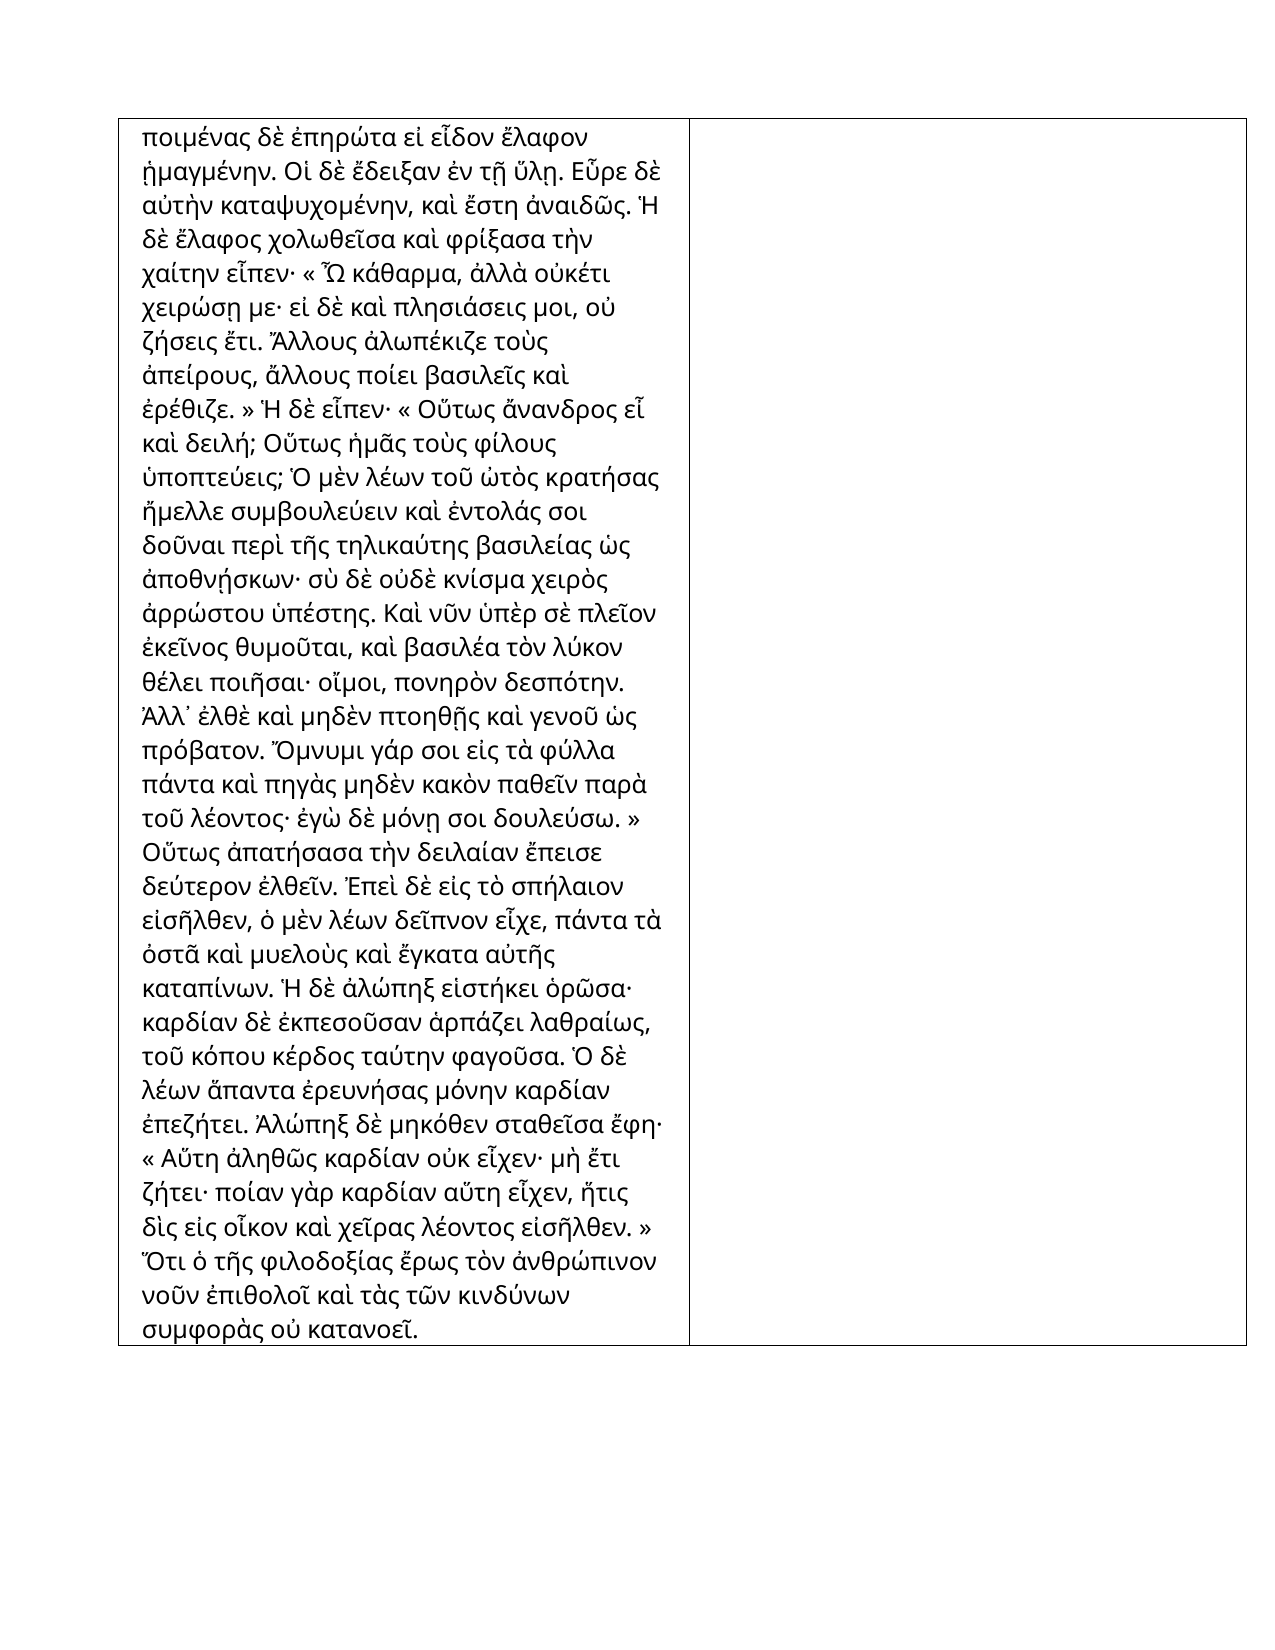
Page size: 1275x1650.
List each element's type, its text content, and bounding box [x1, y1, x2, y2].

table_cell ποιμένας δὲ ἐπηρώτα εἰ εἶδον ἔλαφον ᾑμαγμένην. Οἱ δὲ ἔδειξαν ἐν τῇ ὕλῃ. Εὗρε δὲ αὐτὴν καταψυχομένην, καὶ ἔστη ἀναιδῶς. Ἡ δὲ ἔλαφος χολωθεῖσα καὶ φρίξασα τὴν χαίτην εἶπεν· « Ὦ κάθαρμα, ἀλλὰ οὐκέτι χειρώσῃ με· εἰ δὲ καὶ πλησιάσεις μοι, οὐ ζήσεις ἔτι. Ἄλλους ἀλωπέκιζε τοὺς ἀπείρους, ἄλλους ποίει βασιλεῖς καὶ ἐρέθιζε. » Ἡ δὲ εἶπεν· « Οὕτως ἄνανδρος εἶ καὶ δειλή; Οὕτως ἡμᾶς τοὺς φίλους ὑποπτεύεις; Ὁ μὲν λέων τοῦ ὠτὸς κρατήσας ἤμελλε συμβουλεύειν καὶ ἐντολάς σοι δοῦναι περὶ τῆς τηλικαύτης βασιλείας ὡς ἀποθνῄσκων· σὺ δὲ οὐδὲ κνίσμα χειρὸς ἀρρώστου ὑπέστης. Καὶ νῦν ὑπὲρ σὲ πλεῖον ἐκεῖνος θυμοῦται, καὶ βασιλέα τὸν λύκον θέλει ποιῆσαι· οἴμοι, πονηρὸν δεσπότην. Ἀλλ᾿ ἐλθὲ καὶ μηδὲν πτοηθῇς καὶ γενοῦ ὡς πρόβατον. Ὄμνυμι γάρ σοι εἰς τὰ φύλλα πάντα καὶ πηγὰς μηδὲν κακὸν παθεῖν παρὰ τοῦ λέοντος· ἐγὼ δὲ μόνῃ σοι δουλεύσω. » Οὕτως ἀπατήσασα τὴν δειλαίαν ἔπεισε δεύτερον ἐλθεῖν. Ἐπεὶ δὲ εἰς τὸ σπήλαιον εἰσῆλθεν, ὁ μὲν λέων δεῖπνον εἶχε, πάντα τὰ ὀστᾶ καὶ μυελοὺς καὶ ἔγκατα αὐτῆς καταπίνων. Ἡ δὲ ἀλώπηξ εἱστήκει ὁρῶσα· καρδίαν δὲ ἐκπεσοῦσαν ἁρπάζει λαθραίως, τοῦ κόπου κέρδος ταύτην φαγοῦσα. Ὁ δὲ λέων ἅπαντα ἐρευνήσας μόνην καρδίαν ἐπεζήτει. Ἀλώπηξ δὲ μηκόθεν σταθεῖσα ἔφη· « Αὕτη ἀληθῶς καρδίαν οὐκ εἶχεν· μὴ ἔτι ζήτει· ποίαν γὰρ καρδίαν αὕτη εἶχεν, ἥτις δὶς εἰς οἶκον καὶ χεῖρας λέοντος εἰσῆλθεν. » Ὅτι ὁ τῆς φιλοδοξίας ἔρως τὸν ἀνθρώπινον νοῦν ἐπιθολοῖ καὶ τὰς τῶν κινδύνων συμφορὰς οὐ κατανοεῖ. [119, 119, 689, 1345]
table_cell [690, 119, 1246, 1345]
